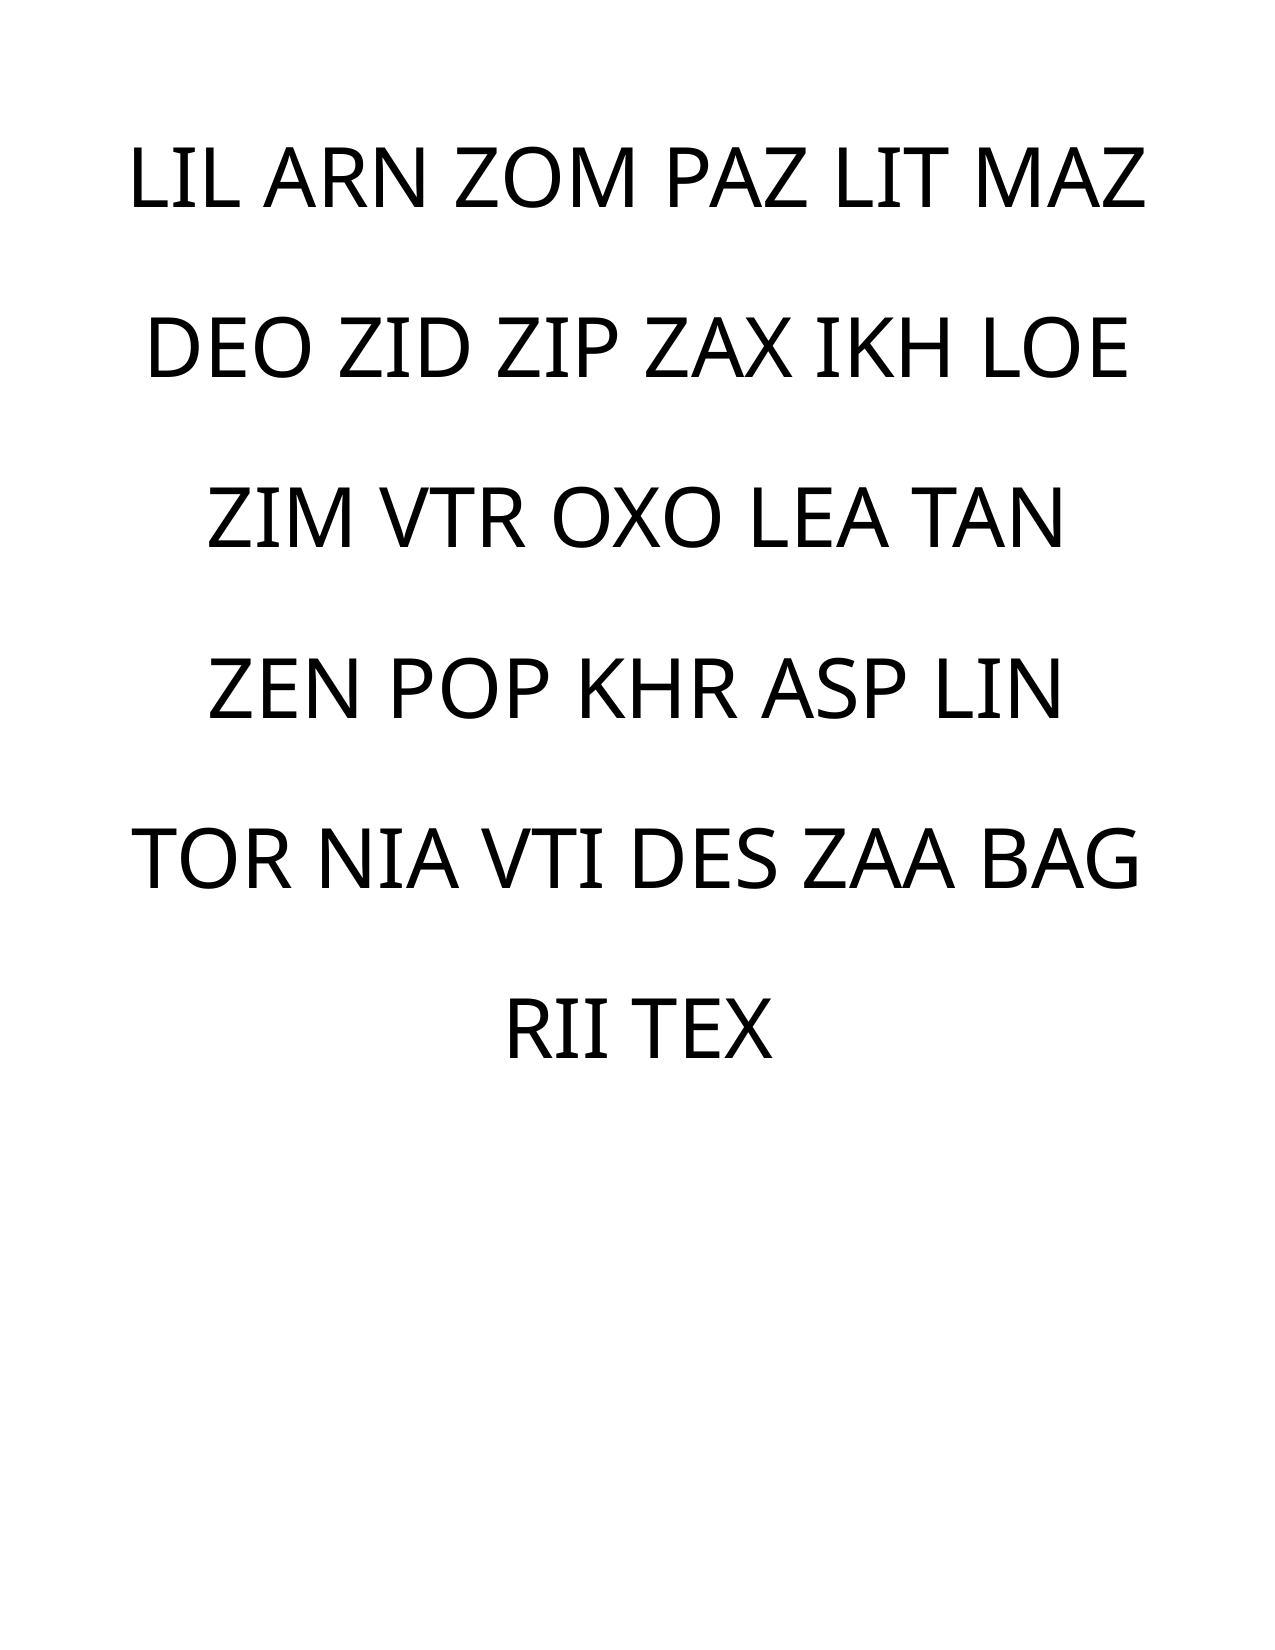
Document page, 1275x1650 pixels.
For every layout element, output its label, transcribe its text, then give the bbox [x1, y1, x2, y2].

text LIL ARN ZOM PAZ LIT MAZ DEO ZID ZIP ZAX IKH LOE ZIM VTR OXO LEA TAN ZEN POP KHR ASP LIN TOR NIA VTI DES ZAA BAG RII TEX [118, 118, 1157, 1083]
